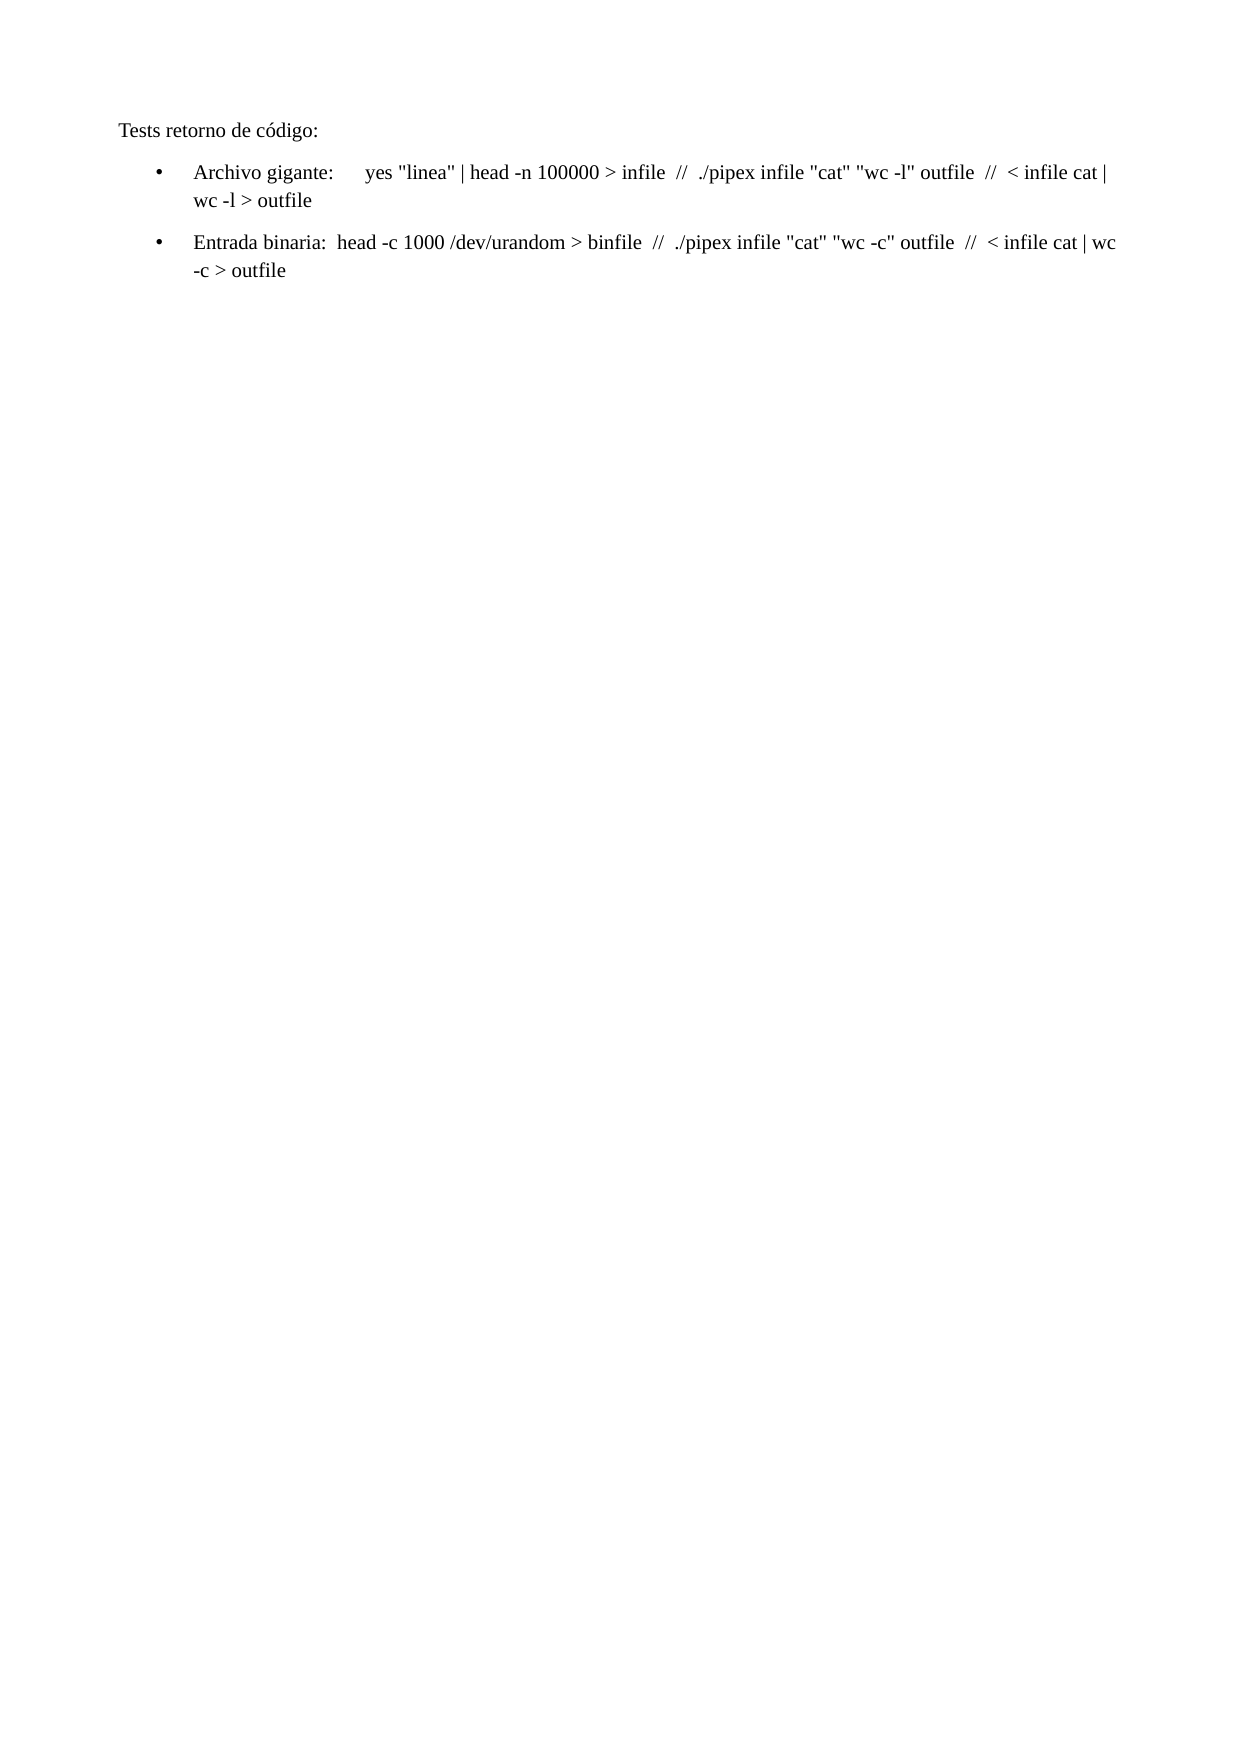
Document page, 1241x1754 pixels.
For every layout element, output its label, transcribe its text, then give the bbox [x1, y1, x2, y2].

text Tests retorno de código: [118, 118, 1122, 142]
list Archivo gigante: yes "linea" | head -n 100000 > infile // ./pipex infile "cat" "wc -l" outfile // < infile cat | wc -l > outfile [156, 160, 1122, 212]
list Entrada binaria: head -c 1000 /dev/urandom > binfile // ./pipex infile "cat" "wc -c" outfile // < infile cat | wc -c > outfile [156, 230, 1122, 282]
